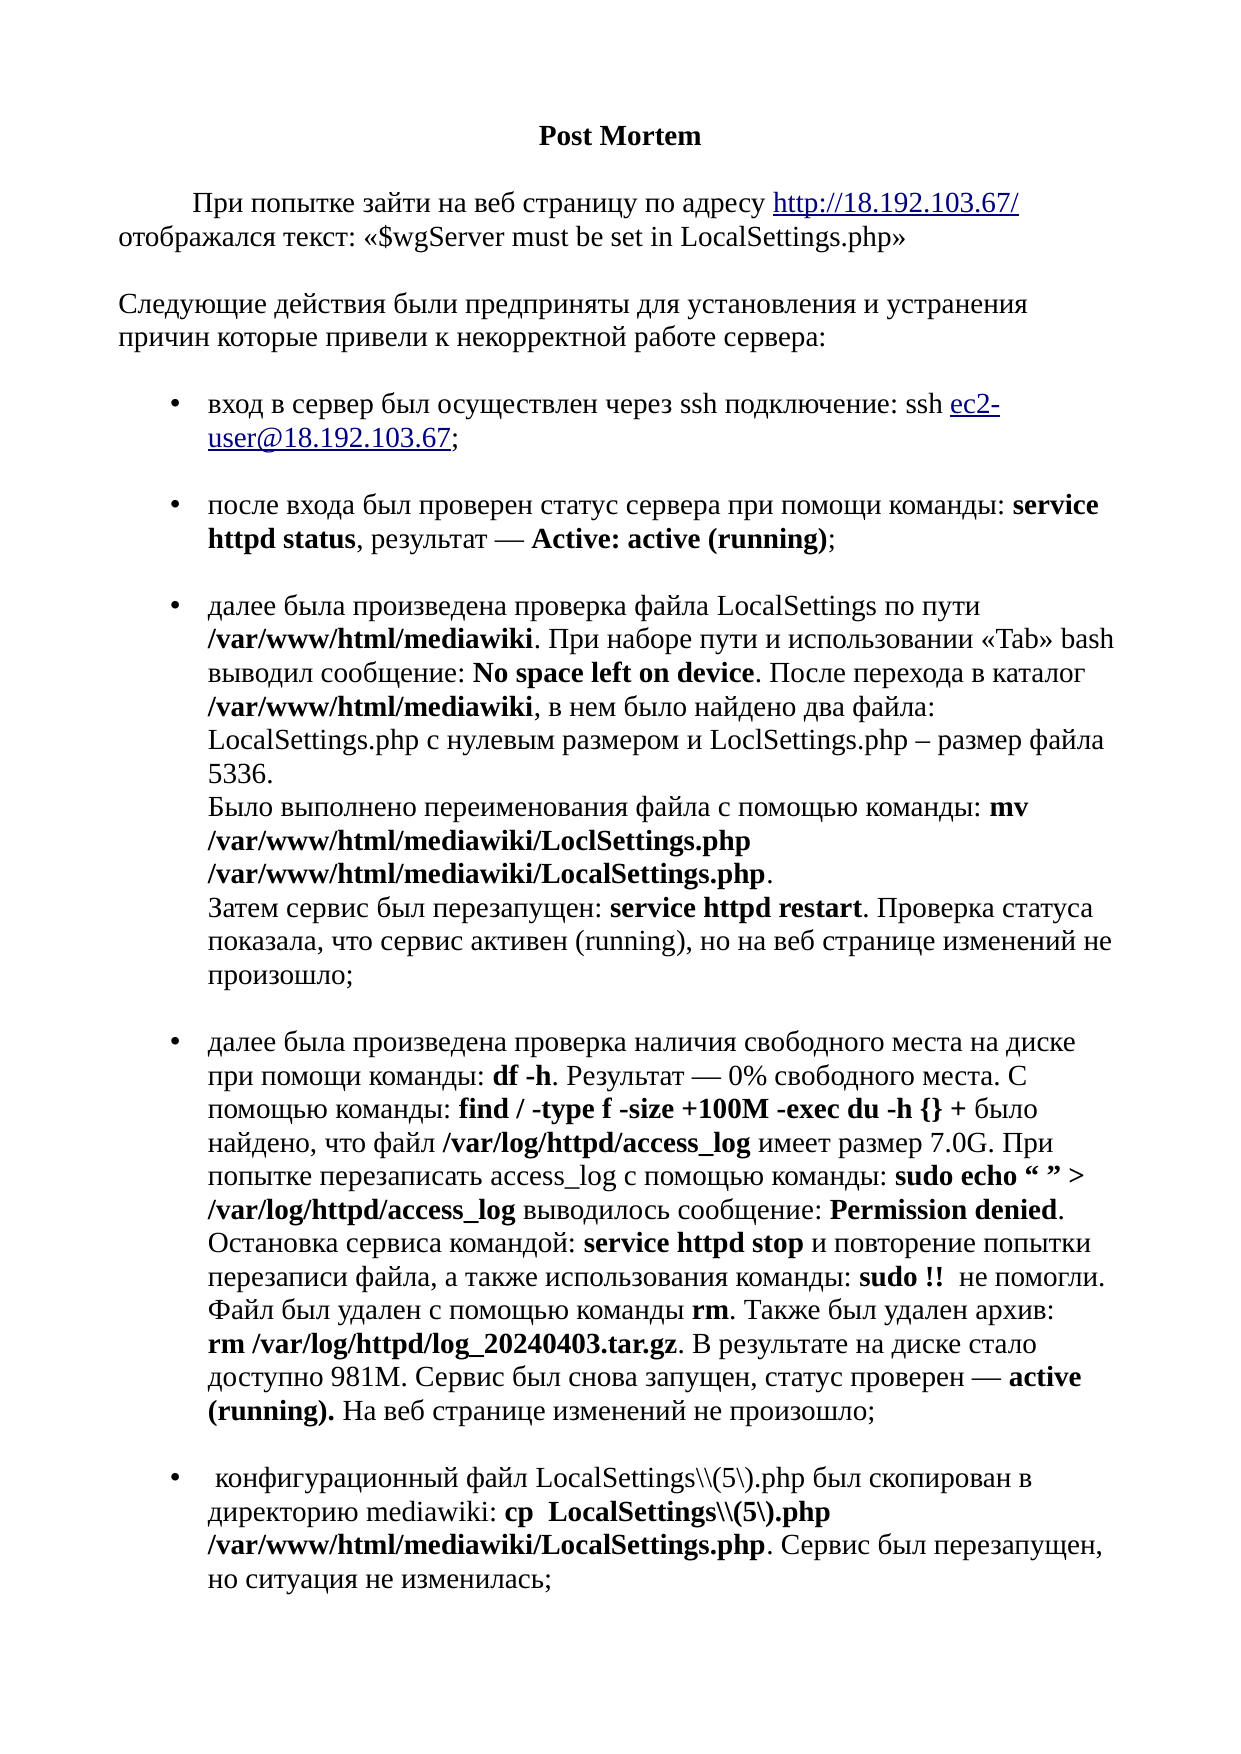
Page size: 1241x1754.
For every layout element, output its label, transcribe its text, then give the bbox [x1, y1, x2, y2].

text Следующие действия были предприняты для установления и устранения причин которые привели к некорректной работе сервера: [118, 286, 1122, 353]
list далее была произведена проверка файла LocalSettings по пути /var/www/html/mediawiki. При наборе пути и использовании «Tab» bash выводил сообщение: No space left on device. После перехода в каталог /var/www/html/mediawiki, в нем было найдено два файла: LocalSettings.php с нулевым размером и LoclSettings.php – размер файла 5336. [170, 588, 1122, 789]
text При попытке зайти на веб страницу по адресу http://18.192.103.67/ отображался текст: «$wgServer must be set in LocalSettings.php» [118, 185, 1122, 252]
list Было выполнено переименования файла с помощью команды: mv /var/www/html/mediawiki/LoclSettings.php /var/www/html/mediawiki/LocalSettings.php. [170, 789, 1122, 890]
text Post Mortem [118, 118, 1122, 152]
list конфигурационный файл LocalSettings\\(5\).php был скопирован в директорию mediawiki: cp LocalSettings\\(5\).php /var/www/html/mediawiki/LocalSettings.php. Сервис был перезапущен, но ситуация не изменилась; [170, 1460, 1122, 1594]
list далее была произведена проверка наличия свободного места на диске при помощи команды: df -h. Результат — 0% свободного места. С помощью команды: find / -type f -size +100M -exec du -h {} + было найдено, что файл /var/log/httpd/access_log имеет размер 7.0G. При попытке перезаписать access_log с помощью команды: sudo echo “ ” > /var/log/httpd/access_log выводилось сообщение: Permission denied. Остановка сервиса командой: service httpd stop и повторение попытки перезаписи файла, а также использования команды: sudo !! не помогли. Файл был удален с помощью команды rm. Также был удален архив: rm /var/log/httpd/log_20240403.tar.gz. В результате на диске стало доступно 981М. Сервис был снова запущен, статус проверен — active (running). На веб странице изменений не произошло; [170, 1024, 1122, 1427]
list вход в сервер был осуществлен через ssh подключение: ssh ec2-user@18.192.103.67; [170, 386, 1122, 454]
list Затем сервис был перезапущен: service httpd restart. Проверка статуса показала, что сервис активен (running), но на веб странице изменений не произошло; [170, 890, 1122, 991]
list после входа был проверен статус сервера при помощи команды: service httpd status, результат — Active: active (running); [170, 487, 1122, 554]
